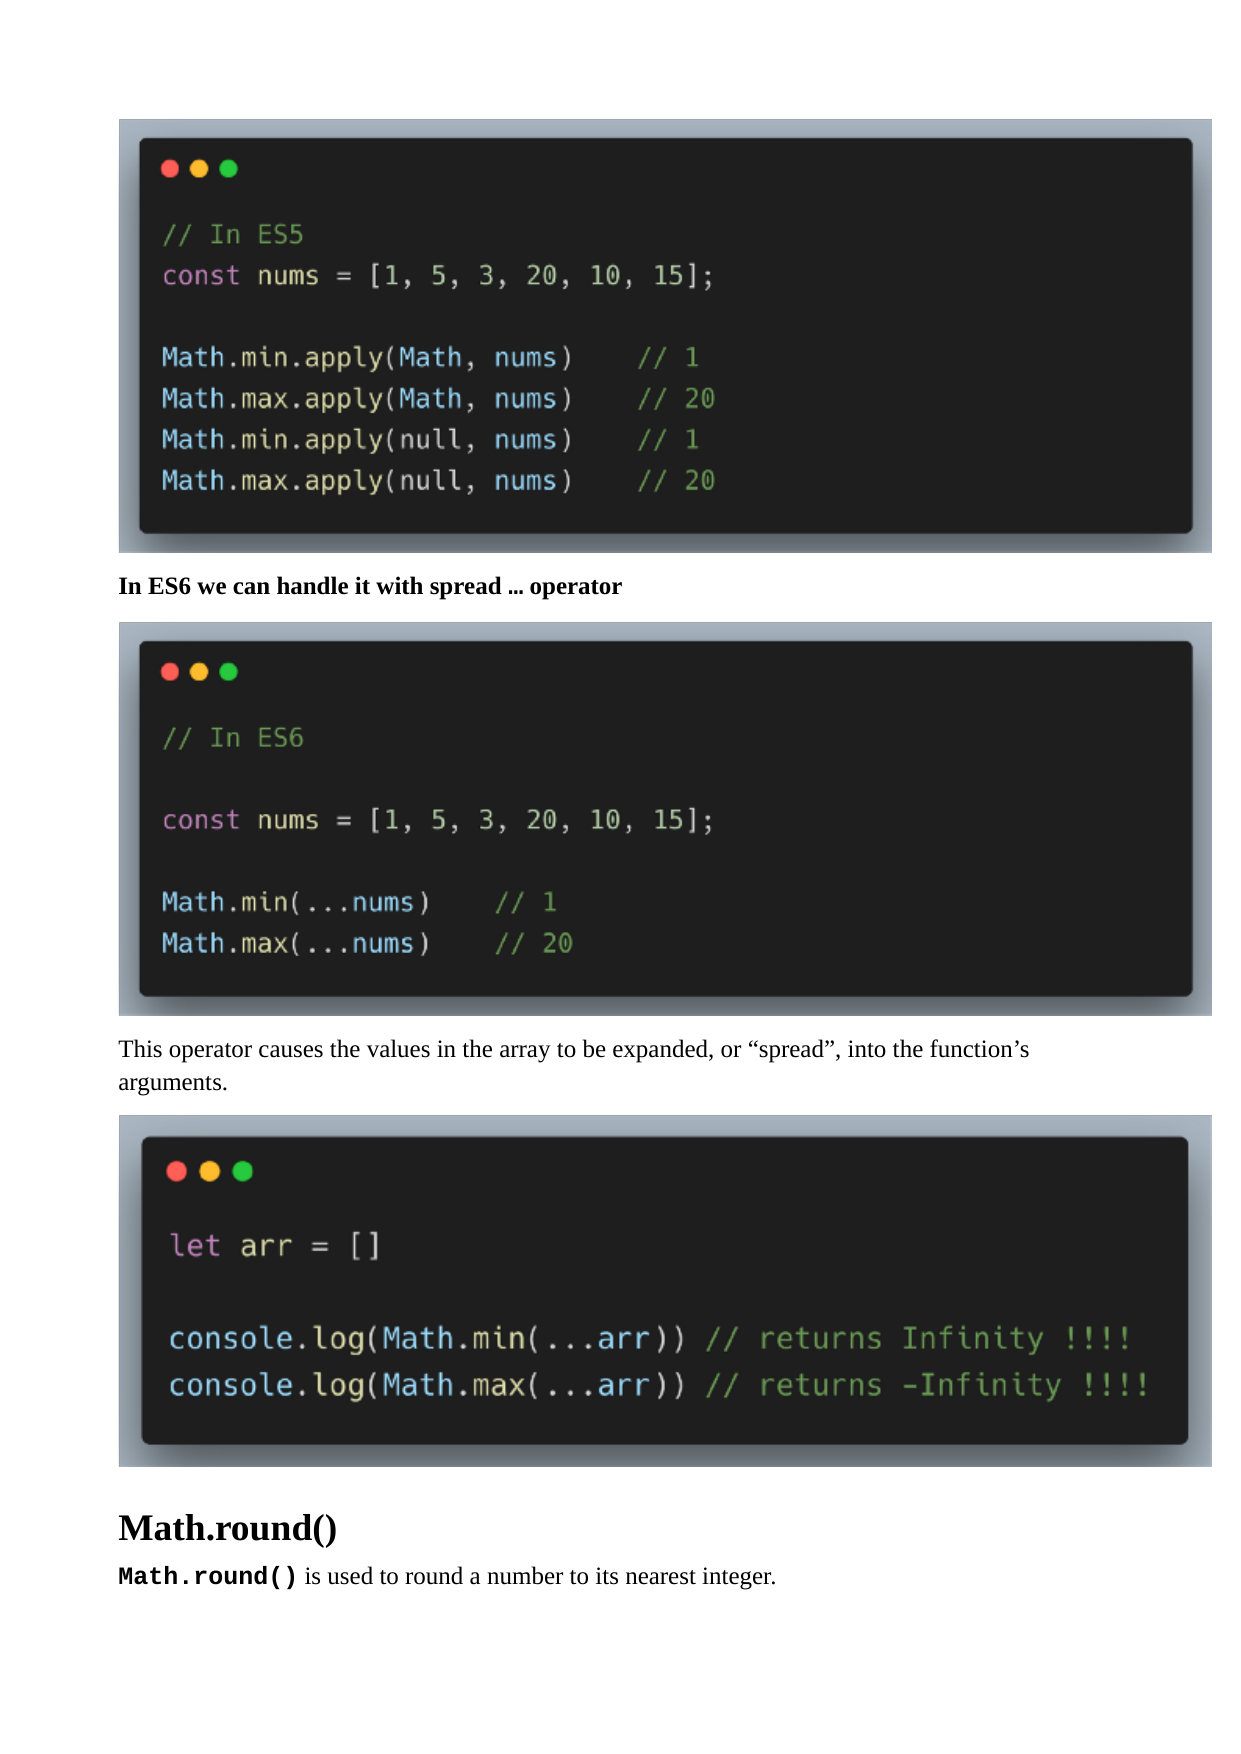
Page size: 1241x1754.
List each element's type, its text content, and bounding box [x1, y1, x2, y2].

picture [118, 1114, 1212, 1467]
text In ES6 we can handle it with spread … operator [118, 571, 1122, 602]
text This operator causes the values in the array to be expanded, or “spread”, into the function’s arguments. [118, 1034, 1122, 1096]
subtitle Math.round() [118, 1506, 1122, 1549]
picture [118, 118, 1212, 553]
text Math.round() is used to round a number to its nearest integer. [118, 1561, 1122, 1592]
picture [118, 621, 1212, 1016]
